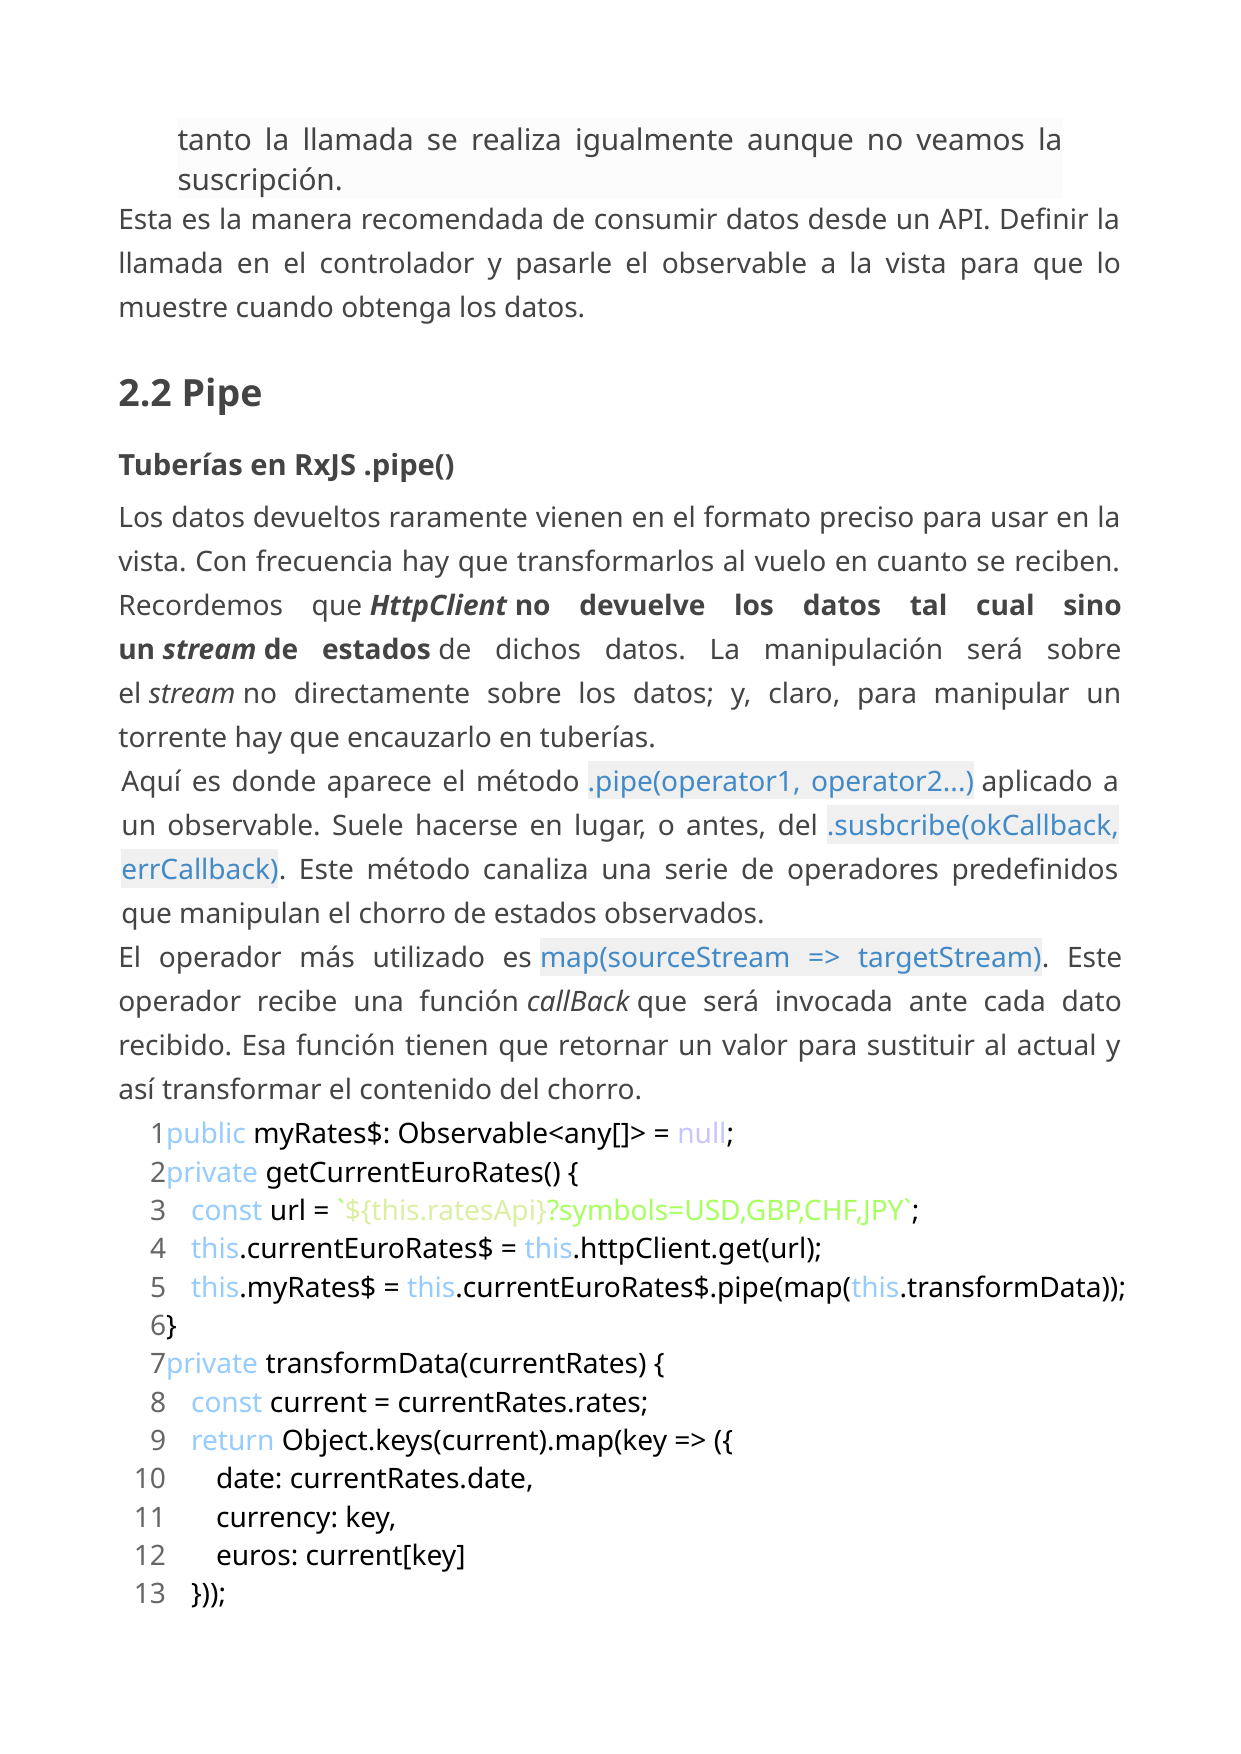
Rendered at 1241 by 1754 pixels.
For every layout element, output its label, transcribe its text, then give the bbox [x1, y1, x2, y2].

text Aquí es donde aparece el método .pipe(operator1, operator2...) aplicado a un observable. Suele hacerse en lugar, o antes, del .susbcribe(okCallback, errCallback). Este método canaliza una serie de operadores predefinidos que manipulan el chorro de estados observados. [121, 761, 1119, 932]
table_header public myRates$: Observable<any[]> = null; private getCurrentEuroRates() { const url = `${this.ratesApi}?symbols=USD,GBP,CHF,JPY`; this.currentEuroRates$ = this.httpClient.get(url); this.myRates$ = this.currentEuroRates$.pipe(map(this.transformData)); } private transformData(currentRates) { const current = currentRates.rates; return Object.keys(current).map(key => ({ date: currentRates.date, currency: key, euros: current[key] })); } [166, 1114, 1219, 1612]
subtitle 2.2 Pipe [118, 367, 1122, 418]
text El operador más utilizado es map(sourceStream => targetStream). Este operador recibe una función callBack que será invocada ante cada dato recibido. Esa función tienen que retornar un valor para sustituir al actual y así transformar el contenido del chorro. [118, 937, 1122, 1108]
subtitle Tuberías en RxJS .pipe() [118, 445, 1122, 484]
text Los datos devueltos raramente vienen en el formato preciso para usar en la vista. Con frecuencia hay que transformarlos al vuelo en cuanto se reciben. Recordemos que HttpClient no devuelve los datos tal cual sino un stream de estados de dichos datos. La manipulación será sobre el stream no directamente sobre los datos; y, claro, para manipular un torrente hay que encauzarlo en tuberías. [118, 497, 1122, 756]
table_header 1 2 3 4 5 6 7 8 9 10 11 12 13 14 [118, 1114, 166, 1612]
text Esta es la manera recomendada de consumir datos desde un API. Definir la llamada en el controlador y pasarle el observable a la vista para que lo muestre cuando obtenga los datos. [118, 199, 1122, 325]
text tanto la llamada se realiza igualmente aunque no veamos la suscripción. [177, 118, 1063, 199]
